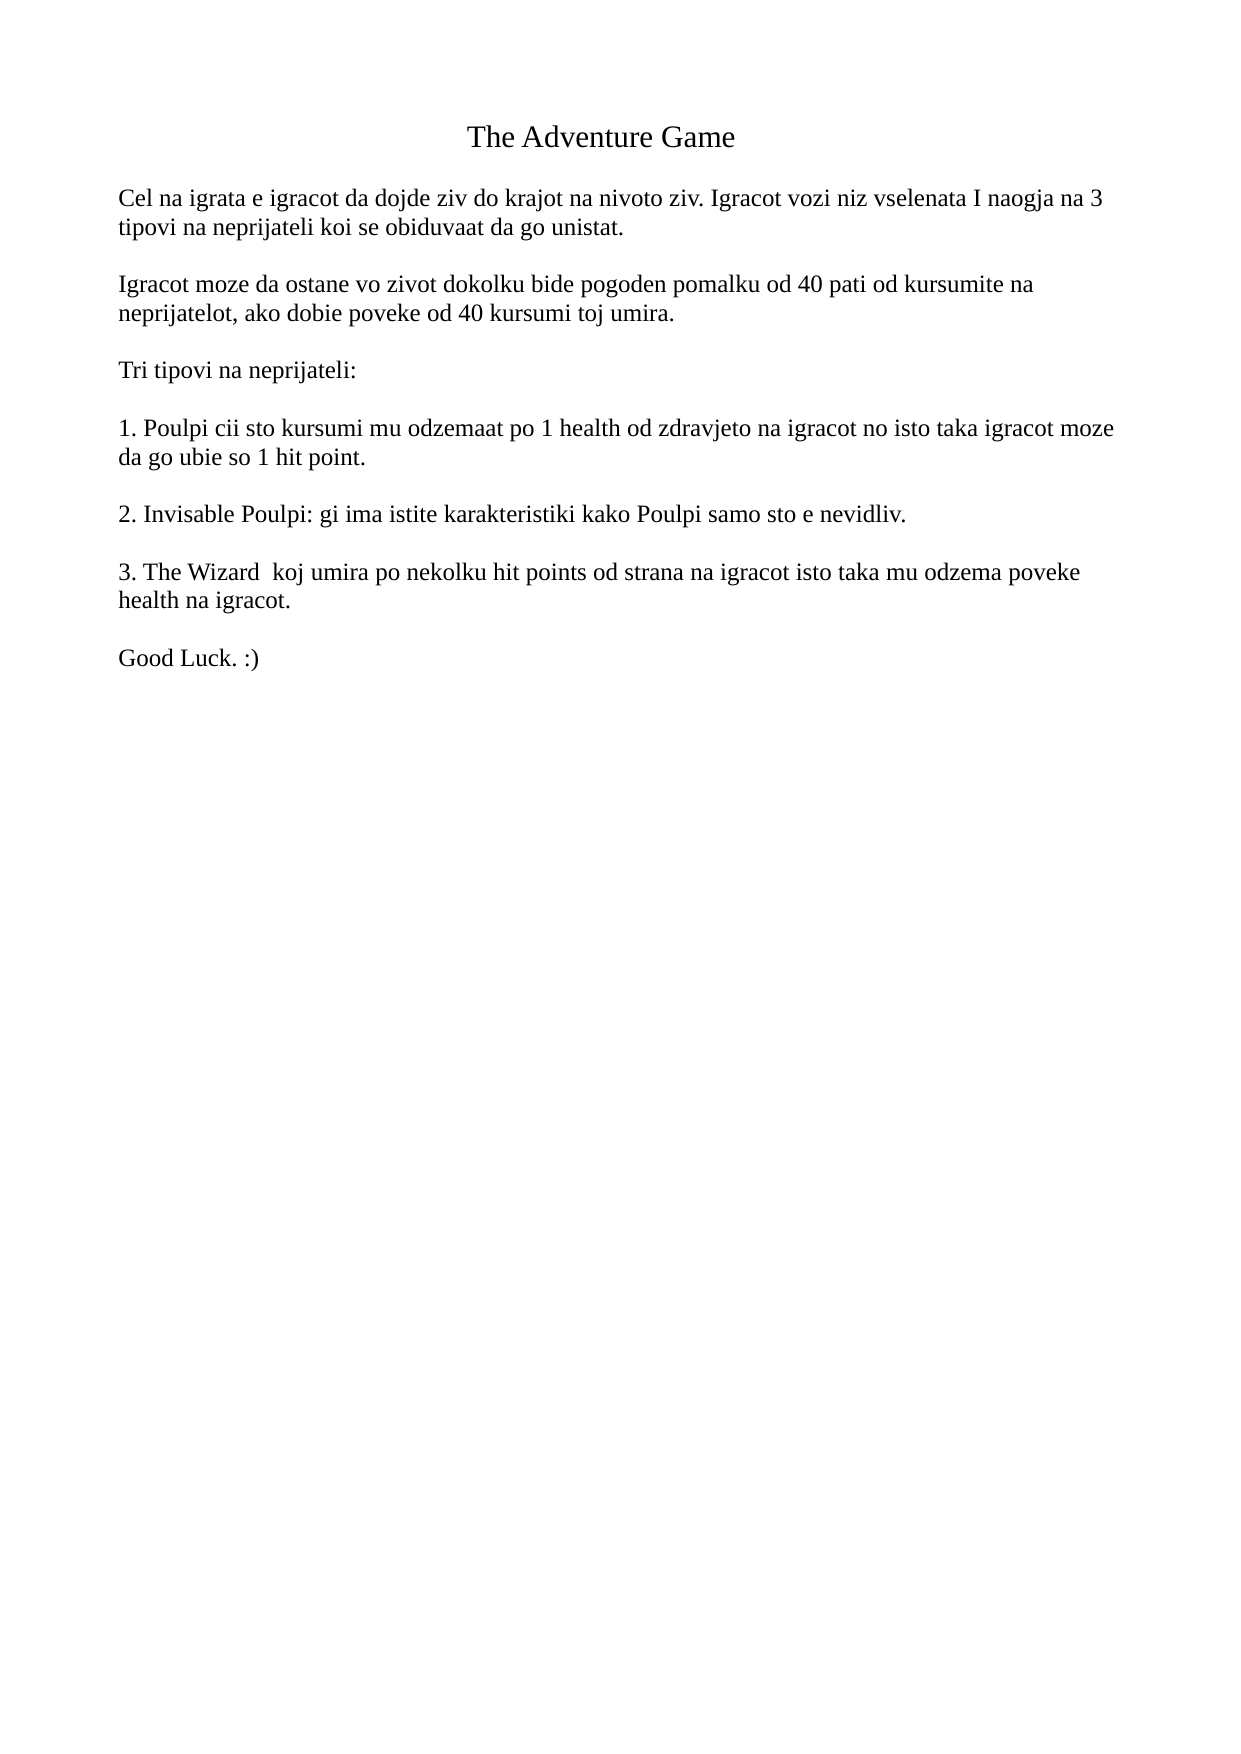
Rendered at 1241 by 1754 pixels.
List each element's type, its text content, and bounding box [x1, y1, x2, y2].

text Good Luck. :) [118, 643, 1122, 672]
text 2. Invisable Poulpi: gi ima istite karakteristiki kako Poulpi samo sto e nevidliv. [118, 499, 1122, 528]
text 1. Poulpi cii sto kursumi mu odzemaat po 1 health od zdravjeto na igracot no isto taka igracot moze da go ubie so 1 hit point. [118, 413, 1122, 470]
text Tri tipovi na neprijateli: [118, 355, 1122, 384]
text 3. The Wizard koj umira po nekolku hit points od strana na igracot isto taka mu odzema poveke health na igracot. [118, 557, 1122, 614]
text Cel na igrata e igracot da dojde ziv do krajot na nivoto ziv. Igracot vozi niz vselenata I naogja na 3 tipovi na neprijateli koi se obiduvaat da go unistat. [118, 183, 1122, 240]
text Igracot moze da ostane vo zivot dokolku bide pogoden pomalku od 40 pati od kursumite na neprijatelot, ako dobie poveke od 40 kursumi toj umira. [118, 269, 1122, 327]
text The Adventure Game [118, 118, 1122, 154]
